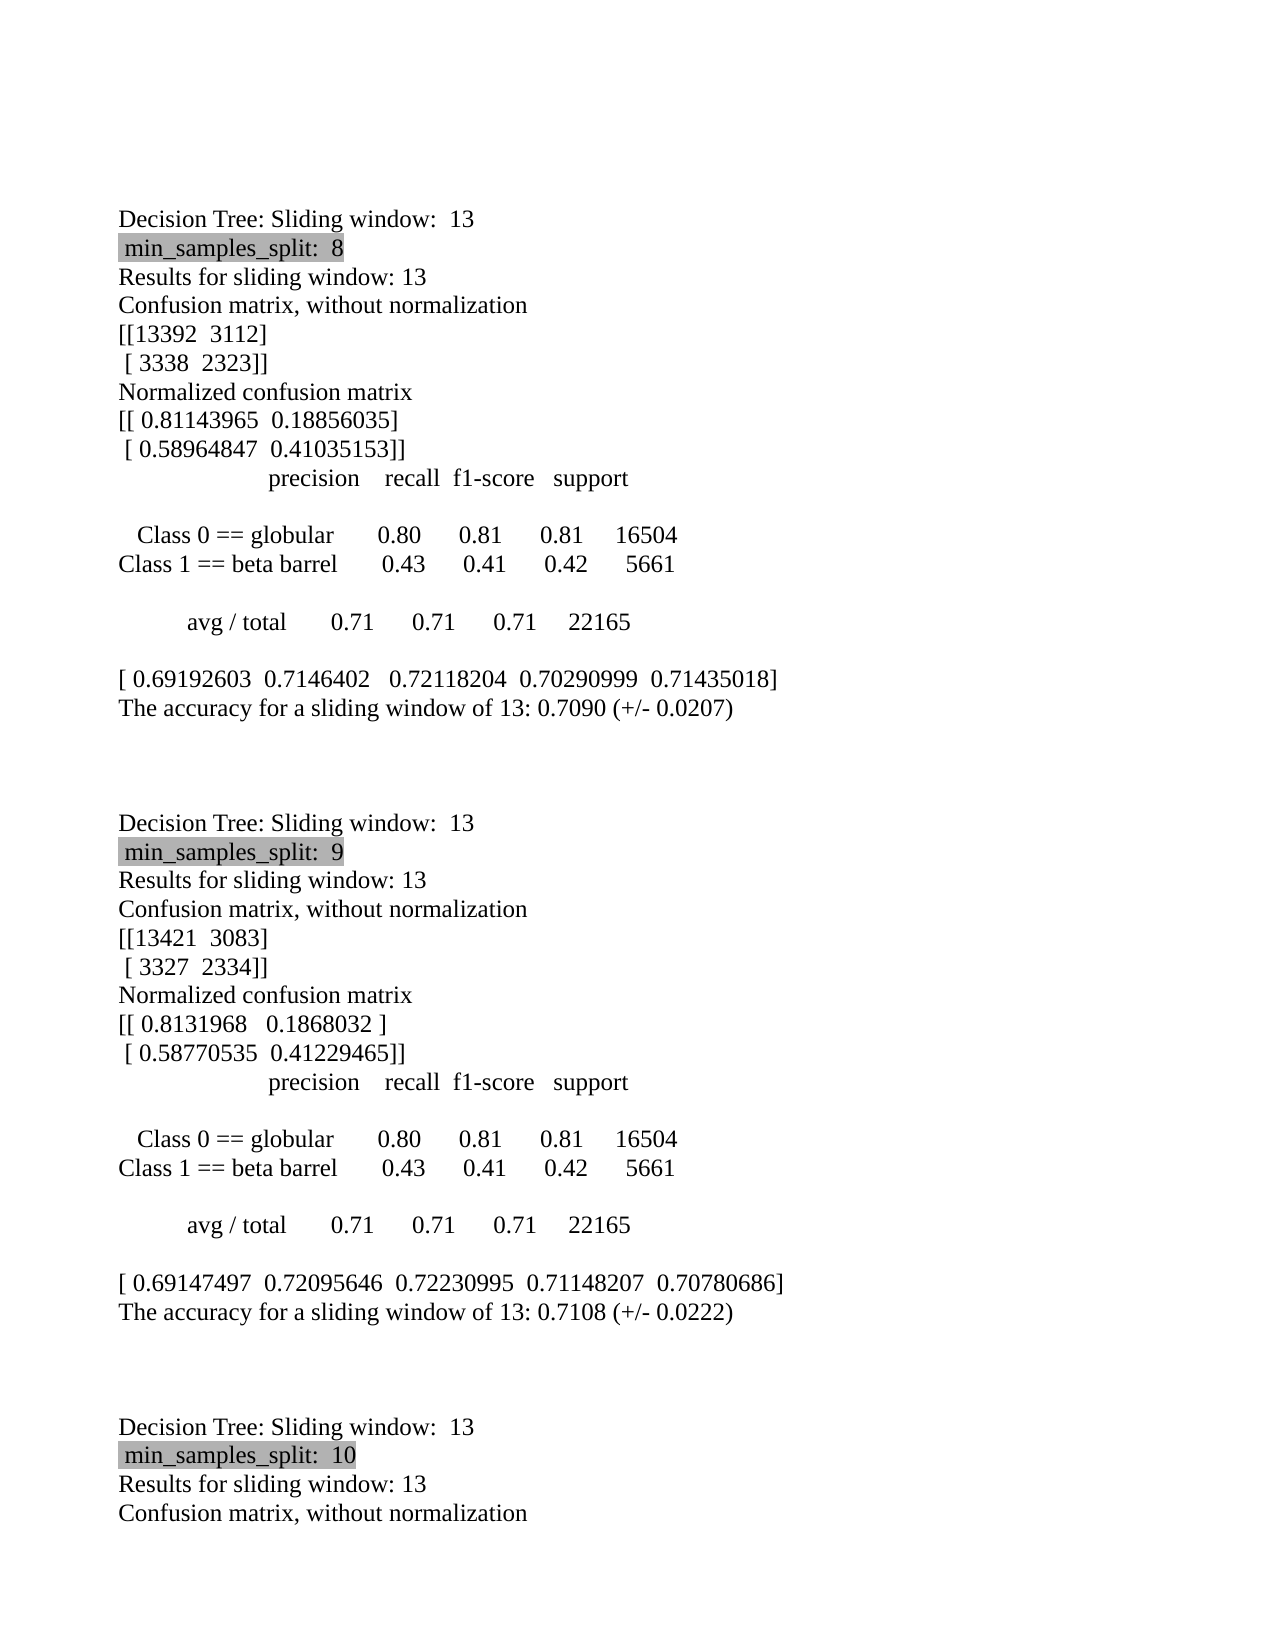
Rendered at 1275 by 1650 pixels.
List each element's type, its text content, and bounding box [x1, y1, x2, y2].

text min_samples_split: 10 [118, 1441, 1157, 1469]
text [[13392 3112] [118, 319, 1157, 348]
text Confusion matrix, without normalization [118, 291, 1157, 319]
text [ 0.69192603 0.7146402 0.72118204 0.70290999 0.71435018] [118, 664, 1157, 693]
text [ 0.58964847 0.41035153]] [118, 434, 1157, 463]
text [[13421 3083] [118, 923, 1157, 952]
text min_samples_split: 9 [118, 837, 1157, 866]
text [[ 0.81143965 0.18856035] [118, 406, 1157, 434]
text Results for sliding window: 13 [118, 866, 1157, 894]
text [[ 0.8131968 0.1868032 ] [118, 1009, 1157, 1038]
text precision recall f1-score support [118, 463, 1157, 492]
text Class 0 == globular 0.80 0.81 0.81 16504 [118, 521, 1157, 549]
text Confusion matrix, without normalization [118, 894, 1157, 923]
text Class 0 == globular 0.80 0.81 0.81 16504 [118, 1124, 1157, 1153]
text precision recall f1-score support [118, 1067, 1157, 1096]
text Decision Tree: Sliding window: 13 [118, 808, 1157, 837]
text The accuracy for a sliding window of 13: 0.7108 (+/- 0.0222) [118, 1297, 1157, 1326]
text Confusion matrix, without normalization [118, 1498, 1157, 1527]
text [ 0.69147497 0.72095646 0.72230995 0.71148207 0.70780686] [118, 1268, 1157, 1297]
text Results for sliding window: 13 [118, 262, 1157, 291]
text min_samples_split: 8 [118, 233, 1157, 262]
text Decision Tree: Sliding window: 13 [118, 204, 1157, 233]
text Normalized confusion matrix [118, 981, 1157, 1009]
text Results for sliding window: 13 [118, 1469, 1157, 1498]
text [ 3338 2323]] [118, 348, 1157, 377]
text avg / total 0.71 0.71 0.71 22165 [118, 607, 1157, 636]
text Decision Tree: Sliding window: 13 [118, 1412, 1157, 1441]
text [ 0.58770535 0.41229465]] [118, 1038, 1157, 1067]
text Class 1 == beta barrel 0.43 0.41 0.42 5661 [118, 1153, 1157, 1182]
text [ 3327 2334]] [118, 952, 1157, 981]
text The accuracy for a sliding window of 13: 0.7090 (+/- 0.0207) [118, 693, 1157, 722]
text Normalized confusion matrix [118, 377, 1157, 406]
text avg / total 0.71 0.71 0.71 22165 [118, 1211, 1157, 1239]
text Class 1 == beta barrel 0.43 0.41 0.42 5661 [118, 549, 1157, 578]
